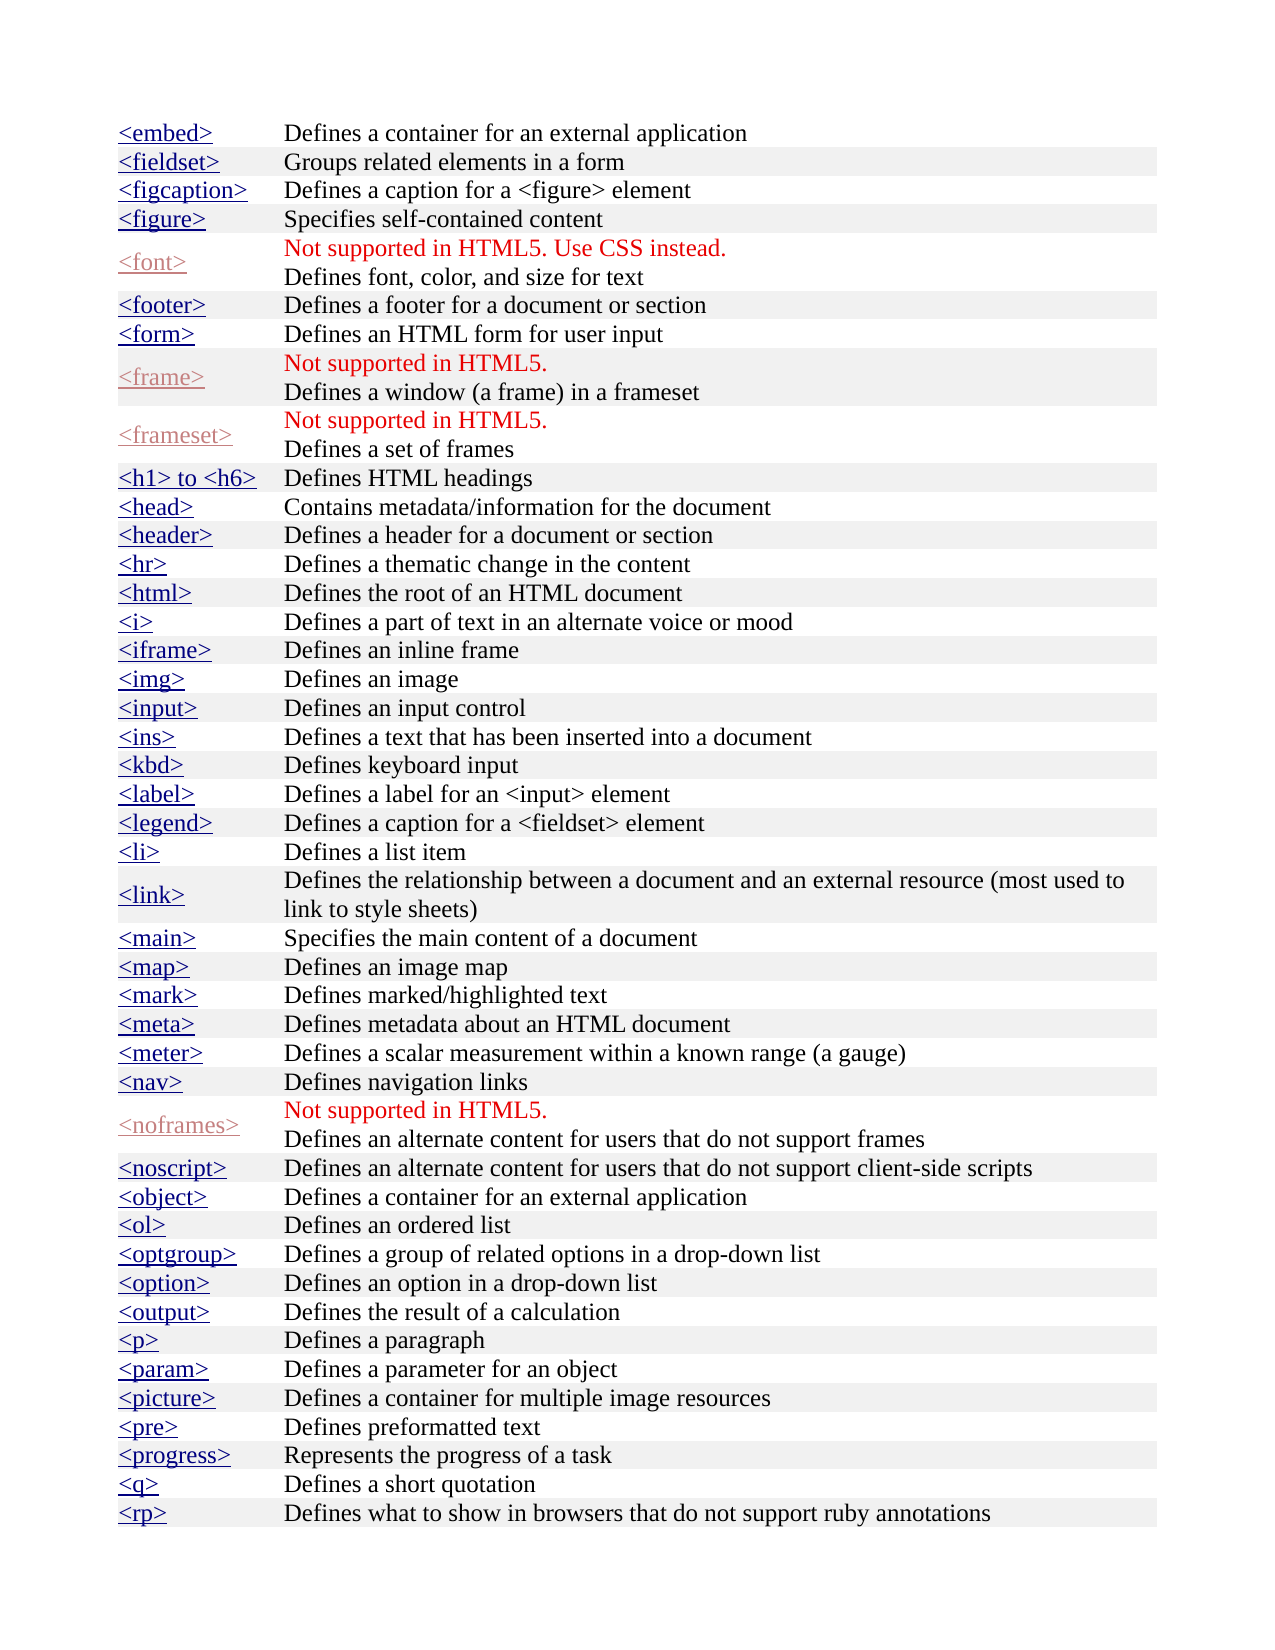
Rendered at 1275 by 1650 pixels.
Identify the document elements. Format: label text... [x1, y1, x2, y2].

table_cell Defines an HTML form for user input [284, 319, 1157, 348]
table_cell <mark> [118, 981, 284, 1009]
table_cell <main> [118, 923, 284, 952]
table_cell <meta> [118, 1009, 284, 1038]
table_cell Defines a parameter for an object [284, 1354, 1157, 1383]
table_cell <option> [118, 1268, 284, 1297]
table_cell <noscript> [118, 1153, 284, 1182]
table_cell <progress> [118, 1441, 284, 1469]
table_cell Defines what to show in browsers that do not support ruby annotations [284, 1498, 1157, 1527]
table_cell <frame> [118, 348, 284, 406]
table_cell Defines an image [284, 664, 1157, 693]
table_cell <p> [118, 1326, 284, 1354]
table_cell <header> [118, 521, 284, 549]
table_cell <ol> [118, 1211, 284, 1239]
table_cell Defines an input control [284, 693, 1157, 722]
table_cell Defines the result of a calculation [284, 1297, 1157, 1326]
table_cell <meter> [118, 1038, 284, 1067]
table_cell <font> [118, 233, 284, 291]
table_cell <optgroup> [118, 1239, 284, 1268]
table_cell <rp> [118, 1498, 284, 1527]
table_cell Defines a scalar measurement within a known range (a gauge) [284, 1038, 1157, 1067]
table_cell Defines a short quotation [284, 1469, 1157, 1498]
table_cell Defines the root of an HTML document [284, 578, 1157, 607]
table_cell Represents the progress of a task [284, 1441, 1157, 1469]
table_cell <q> [118, 1469, 284, 1498]
table_cell Not supported in HTML5. Use CSS instead. Defines font, color, and size for text [284, 233, 1157, 291]
table_cell <noframes> [118, 1096, 284, 1153]
table_cell Not supported in HTML5. Defines a window (a frame) in a frameset [284, 348, 1157, 406]
table_cell <i> [118, 607, 284, 636]
table_cell Specifies self-contained content [284, 204, 1157, 233]
table_cell <img> [118, 664, 284, 693]
table_cell Defines a group of related options in a drop-down list [284, 1239, 1157, 1268]
table_cell <li> [118, 837, 284, 866]
table_cell <head> [118, 492, 284, 521]
table_cell Contains metadata/information for the document [284, 492, 1157, 521]
table_cell <frameset> [118, 406, 284, 463]
table_cell Defines navigation links [284, 1067, 1157, 1096]
table_cell <legend> [118, 808, 284, 837]
table_cell Defines a text that has been inserted into a document [284, 722, 1157, 751]
table_cell Groups related elements in a form [284, 147, 1157, 176]
table_cell <output> [118, 1297, 284, 1326]
table_cell <footer> [118, 291, 284, 319]
table_cell Defines the relationship between a document and an external resource (most used to link to style sheets) [284, 866, 1157, 923]
table_cell <form> [118, 319, 284, 348]
table_cell <input> [118, 693, 284, 722]
table_cell Defines an option in a drop-down list [284, 1268, 1157, 1297]
table_cell Not supported in HTML5. Defines a set of frames [284, 406, 1157, 463]
table_cell Defines a header for a document or section [284, 521, 1157, 549]
table_cell <fieldset> [118, 147, 284, 176]
table_cell <h1> to <h6> [118, 463, 284, 492]
table_cell <kbd> [118, 751, 284, 779]
table_cell <object> [118, 1182, 284, 1211]
table_cell Defines a caption for a <fieldset> element [284, 808, 1157, 837]
table_cell Defines a thematic change in the content [284, 549, 1157, 578]
table_cell <pre> [118, 1412, 284, 1441]
table_cell Defines a container for an external application [284, 1182, 1157, 1211]
table_cell Defines a list item [284, 837, 1157, 866]
table_cell Defines an inline frame [284, 636, 1157, 664]
table_cell Defines an alternate content for users that do not support client-side scripts [284, 1153, 1157, 1182]
table_cell Defines a paragraph [284, 1326, 1157, 1354]
table_cell Defines a caption for a <figure> element [284, 176, 1157, 204]
table_cell <iframe> [118, 636, 284, 664]
table_cell Not supported in HTML5. Defines an alternate content for users that do not support frames [284, 1096, 1157, 1153]
table_cell <html> [118, 578, 284, 607]
table_cell Defines a footer for a document or section [284, 291, 1157, 319]
table_cell Defines metadata about an HTML document [284, 1009, 1157, 1038]
table_cell Defines a label for an <input> element [284, 779, 1157, 808]
table_cell Defines an ordered list [284, 1211, 1157, 1239]
table_cell Defines HTML headings [284, 463, 1157, 492]
table_cell <figure> [118, 204, 284, 233]
table_cell <label> [118, 779, 284, 808]
table_cell Defines keyboard input [284, 751, 1157, 779]
table_cell <link> [118, 866, 284, 923]
table_cell Specifies the main content of a document [284, 923, 1157, 952]
table_cell <param> [118, 1354, 284, 1383]
table_cell Defines preformatted text [284, 1412, 1157, 1441]
table_cell Defines a container for multiple image resources [284, 1383, 1157, 1412]
table_cell Defines a container for an external application [284, 118, 1157, 147]
table_cell Defines a part of text in an alternate voice or mood [284, 607, 1157, 636]
table_cell <ins> [118, 722, 284, 751]
table_cell <map> [118, 952, 284, 981]
table_cell Defines an image map [284, 952, 1157, 981]
table_cell <embed> [118, 118, 284, 147]
table_cell <picture> [118, 1383, 284, 1412]
table_cell <hr> [118, 549, 284, 578]
table_cell <nav> [118, 1067, 284, 1096]
table_cell Defines marked/highlighted text [284, 981, 1157, 1009]
table_cell <figcaption> [118, 176, 284, 204]
